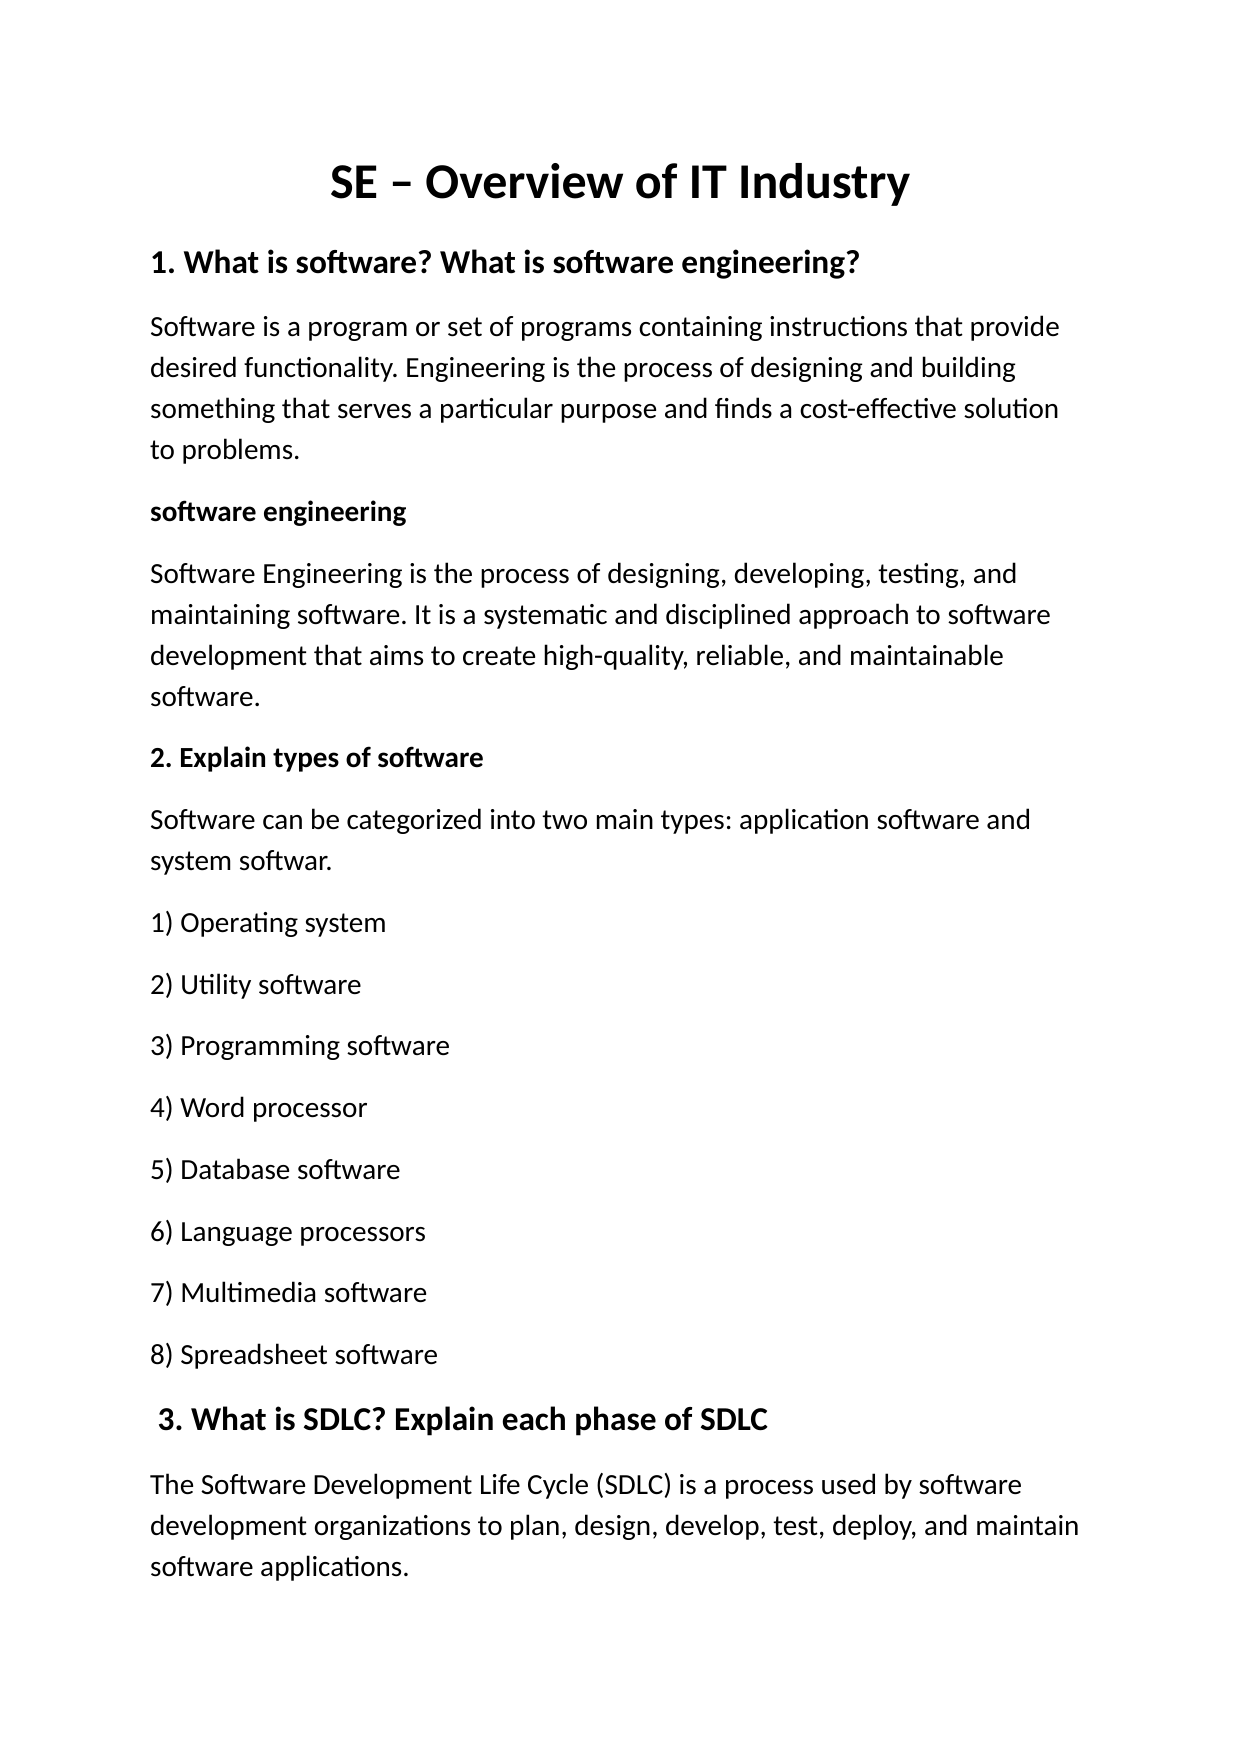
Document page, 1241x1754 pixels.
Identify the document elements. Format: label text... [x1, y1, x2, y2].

text 8) Spreadsheet software [150, 1336, 1090, 1372]
text Software Engineering is the process of designing, developing, testing, and maintaining software. It is a systematic and disciplined approach to software development that aims to create high-quality, reliable, and maintainable software. [150, 555, 1090, 713]
text 1) Operating system [150, 904, 1090, 939]
text 6) Language processors [150, 1213, 1090, 1248]
text software engineering [150, 493, 1090, 529]
text Software can be categorized into two main types: application software and system softwar. [150, 801, 1090, 878]
text 2) Utility software [150, 966, 1090, 1001]
text 3. What is SDLC? Explain each phase of SDLC [150, 1398, 1090, 1439]
text 4) Word processor [150, 1089, 1090, 1125]
text 3) Programming software [150, 1027, 1090, 1063]
text 5) Database software [150, 1151, 1090, 1187]
text SE – Overview of IT Industry [150, 150, 1090, 211]
text The Software Development Life Cycle (SDLC) is a process used by software development organizations to plan, design, develop, test, deploy, and maintain software applications. [150, 1466, 1090, 1583]
text 1. What is software? What is software engineering? [150, 241, 1090, 282]
text 2. Explain types of software [150, 739, 1090, 775]
text 7) Multimedia software [150, 1274, 1090, 1310]
text Software is a program or set of programs containing instructions that provide desired functionality. Engineering is the process of designing and building something that serves a particular purpose and finds a cost-effective solution to problems. [150, 308, 1090, 467]
